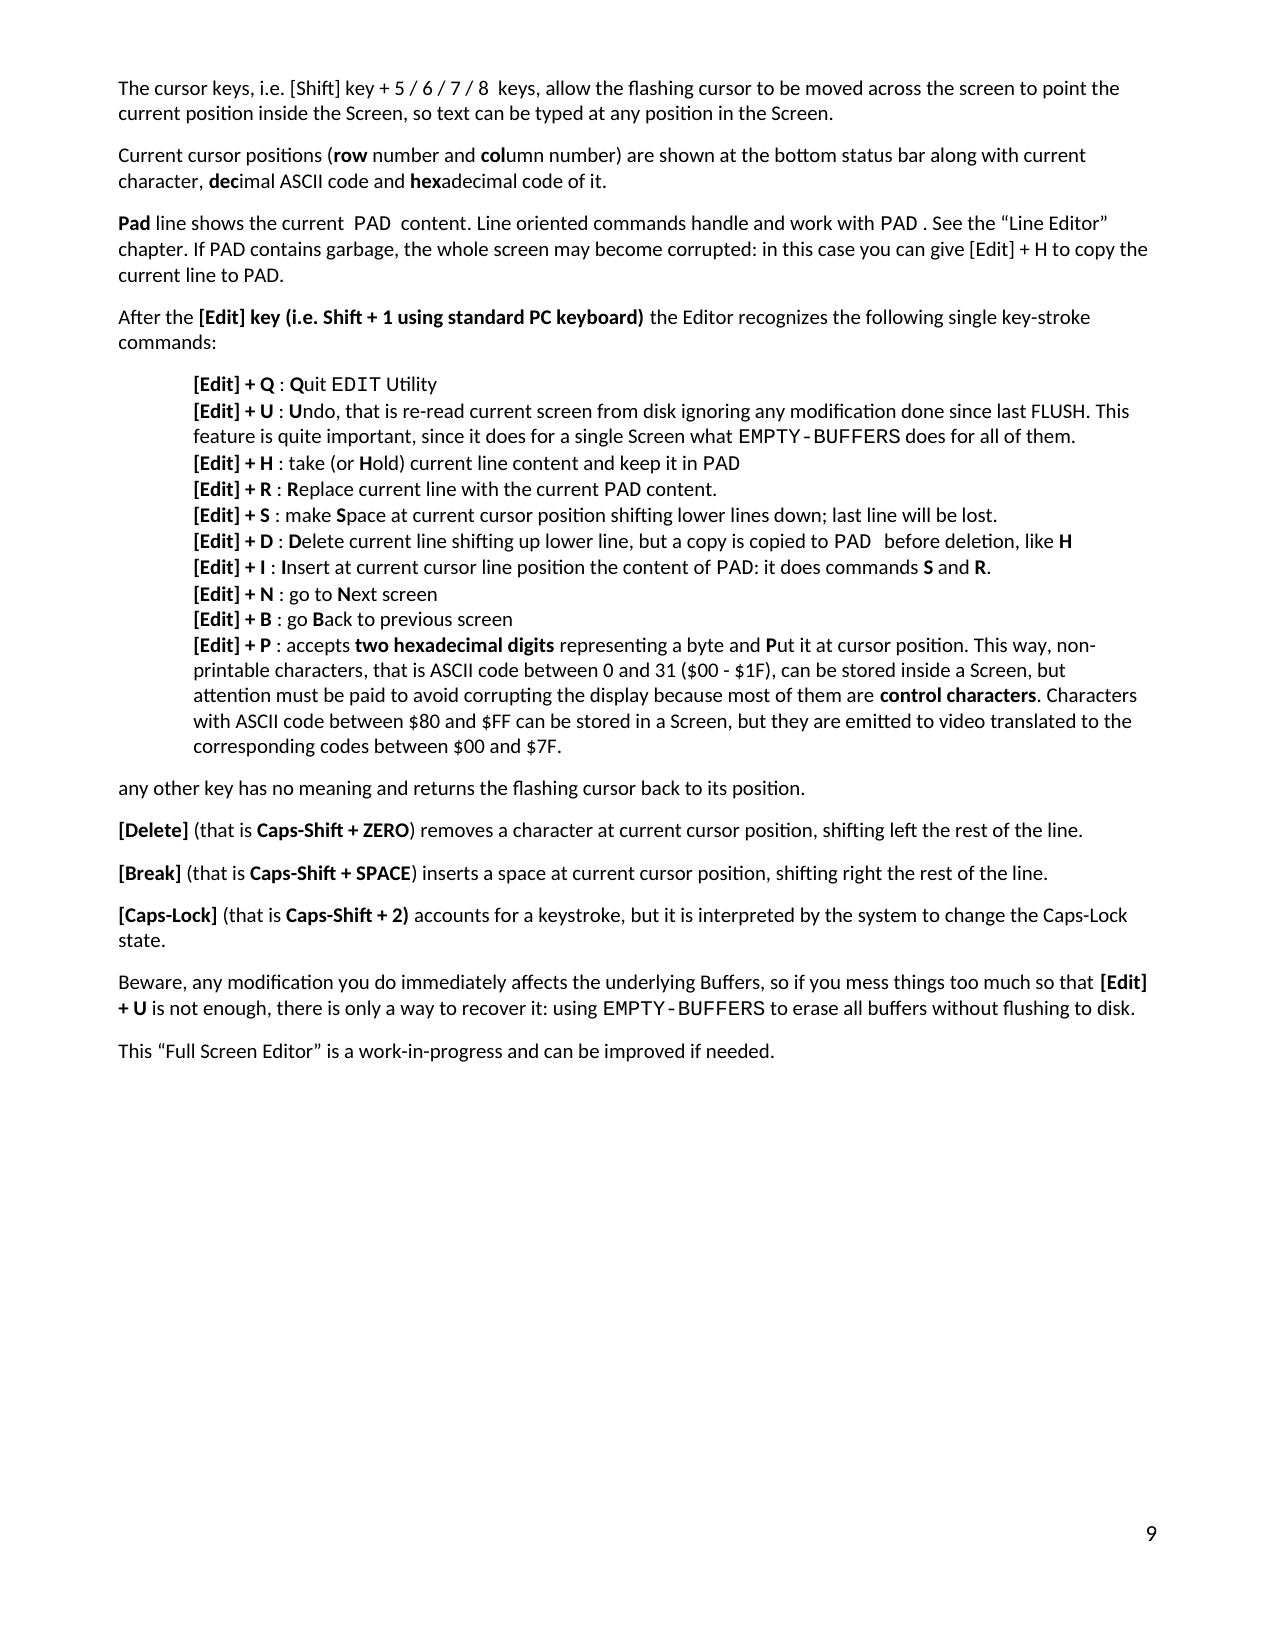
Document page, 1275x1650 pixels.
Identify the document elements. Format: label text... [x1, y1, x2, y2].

text Beware, any modification you do immediately affects the underlying Buffers, so if you mess things too much so that [Edit] + U is not enough, there is only a way to recover it: using EMPTY-BUFFERS to erase all buffers without flushing to disk. [118, 969, 1157, 1021]
text This “Full Screen Editor” is a work-in-progress and can be improved if needed. [118, 1038, 1157, 1063]
text any other key has no meaning and returns the flashing cursor back to its position. [118, 776, 1157, 801]
text Current cursor positions (row number and column number) are shown at the bottom status bar along with current character, decimal ASCII code and hexadecimal code of it. [118, 142, 1157, 193]
text [Break] (that is Caps-Shift + SPACE) inserts a space at current cursor position, shifting right the rest of the line. [118, 860, 1157, 885]
text After the [Edit] key (i.e. Shift + 1 using standard PC keyboard) the Editor recognizes the following single key-stroke commands: [118, 304, 1157, 355]
text [Delete] (that is Caps-Shift + ZERO) removes a character at current cursor position, shifting left the rest of the line. [118, 818, 1157, 843]
text The cursor keys, i.e. [Shift] key + 5 / 6 / 7 / 8 keys, allow the flashing cursor to be moved across the screen to point the current position inside the Screen, so text can be typed at any position in the Screen. [118, 75, 1157, 126]
text [Caps-Lock] (that is Caps-Shift + 2) accounts for a keystroke, but it is interpreted by the system to change the Caps-Lock state. [118, 902, 1157, 953]
text [Edit] + Q : Quit EDIT Utility [Edit] + U : Undo, that is re-read current screen from disk ignoring any modification done since last FLUSH. This feature is quite important, since it does for a single Screen what EMPTY-BUFFERS does for all of them. [Edit] + H : take (or Hold) current line content and keep it in PAD [Edit] + R : Replace current line with the current PAD content. [Edit] + S : make Space at current cursor position shifting lower lines down; last line will be lost. [Edit] + D : Delete current line shifting up lower line, but a copy is copied to PAD before deletion, like H [Edit] + I : Insert at current cursor line position the content of PAD: it does commands S and R. [Edit] + N : go to Next screen [Edit] + B : go Back to previous screen [Edit] + P : accepts two hexadecimal digits representing a byte and Put it at cursor position. This way, non-printable characters, that is ASCII code between 0 and 31 ($00 - $1F), can be stored inside a Screen, but attention must be paid to avoid corrupting the display because most of them are control characters. Characters with ASCII code between $80 and $FF can be stored in a Screen, but they are emitted to video translated to the corresponding codes between $00 and $7F. [193, 371, 1157, 759]
text Pad line shows the current PAD content. Line oriented commands handle and work with PAD . See the “Line Editor” chapter. If PAD contains garbage, the whole screen may become corrupted: in this case you can give [Edit] + H to copy the current line to PAD. [118, 210, 1157, 287]
